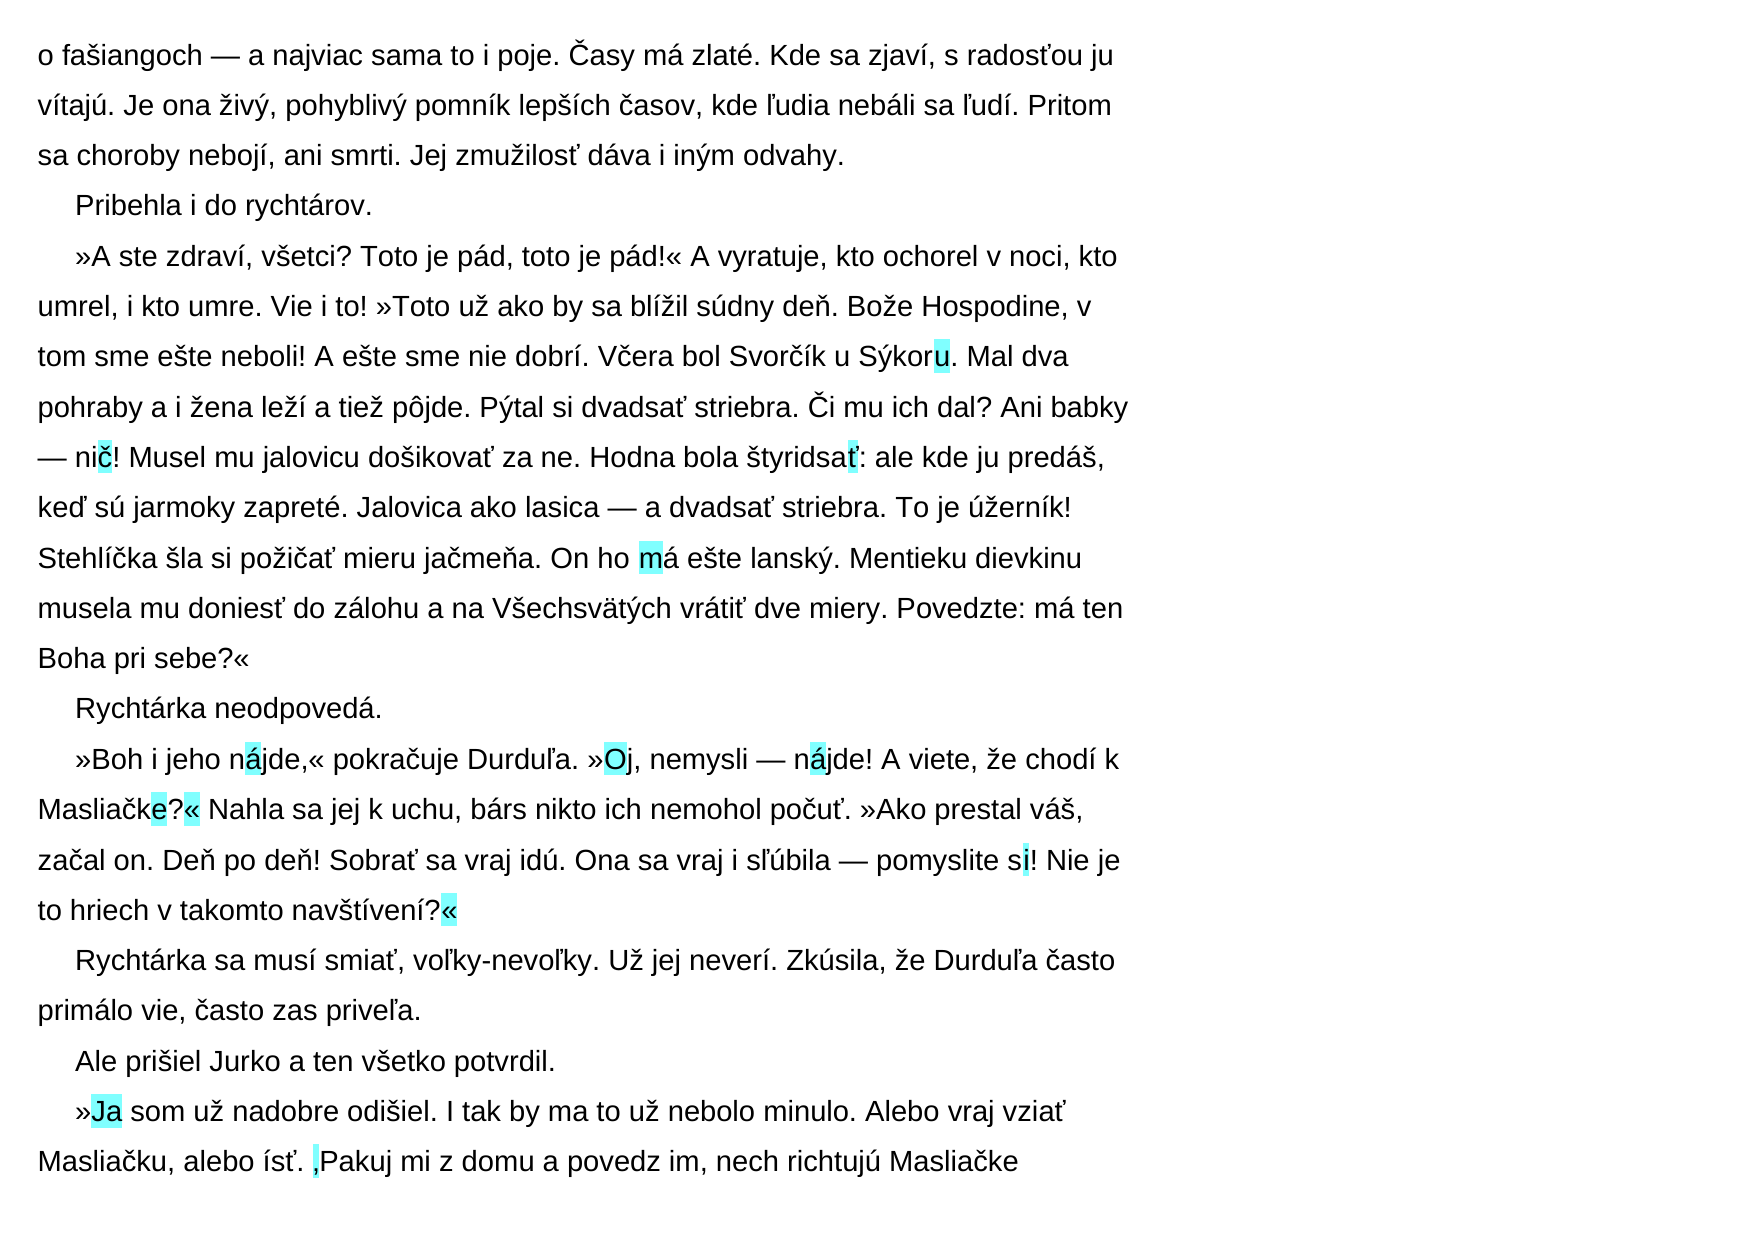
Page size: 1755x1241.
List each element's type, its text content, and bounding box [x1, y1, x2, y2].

text o fašiangoch — a najviac sama to i poje. Časy má zlaté. Kde sa zjaví, s radosťou ju vítajú. Je ona živý, pohyblivý pomník lepších časov, kde ľudia nebáli sa ľudí. Pritom sa choroby nebojí, ani smrti. Jej zmužilosť dáva i iným odvahy. [37, 37, 1130, 172]
text »Boh i jeho nájde,« pokračuje Durduľa. »Oj, nemysli — nájde! A viete, že chodí k Masliačke?« Nahla sa jej k uchu, bárs nikto ich nemohol počuť. »Ako prestal váš, začal on. Deň po deň! Sobrať sa vraj idú. Ona sa vraj i sľúbila — pomyslite si! Nie je to hriech v takomto navštívení?« [37, 742, 1130, 926]
text Rychtárka neodpovedá. [37, 692, 1130, 725]
text Ale prišiel Jurko a ten všetko potvrdil. [37, 1044, 1130, 1077]
text »Ja som už nadobre odišiel. I tak by ma to už nebolo minulo. Alebo vraj vziať Masliačku, alebo ísť. ‚Pakuj mi z domu a povedz im, nech richtujú Masliačke [37, 1094, 1130, 1178]
text Pribehla i do rychtárov. [37, 188, 1130, 222]
text Rychtárka sa musí smiať, voľky-nevoľky. Už jej neverí. Zkúsila, že Durduľa často primálo vie, často zas priveľa. [37, 943, 1130, 1027]
text »A ste zdraví, všetci? Toto je pád, toto je pád!« A vyratuje, kto ochorel v noci, kto umrel, i kto umre. Vie i to! »Toto už ako by sa blížil súdny deň. Bože Hospodine, v tom sme ešte neboli! A ešte sme nie dobrí. Včera bol Svorčík u Sýkoru. Mal dva pohraby a i žena leží a tiež pôjde. Pýtal si dvadsať striebra. Či mu ich dal? Ani babky — nič! Musel mu jalovicu došikovať za ne. Hodna bola štyridsať: ale kde ju predáš, keď sú jarmoky zapreté. Jalovica ako lasica — a dvadsať striebra. To je úžerník! Stehlíčka šla si požičať mieru jačmeňa. On ho má ešte lanský. Mentieku dievkinu musela mu doniesť do zálohu a na Všechsvätých vrátiť dve miery. Povedzte: má ten Boha pri sebe?« [37, 239, 1130, 675]
